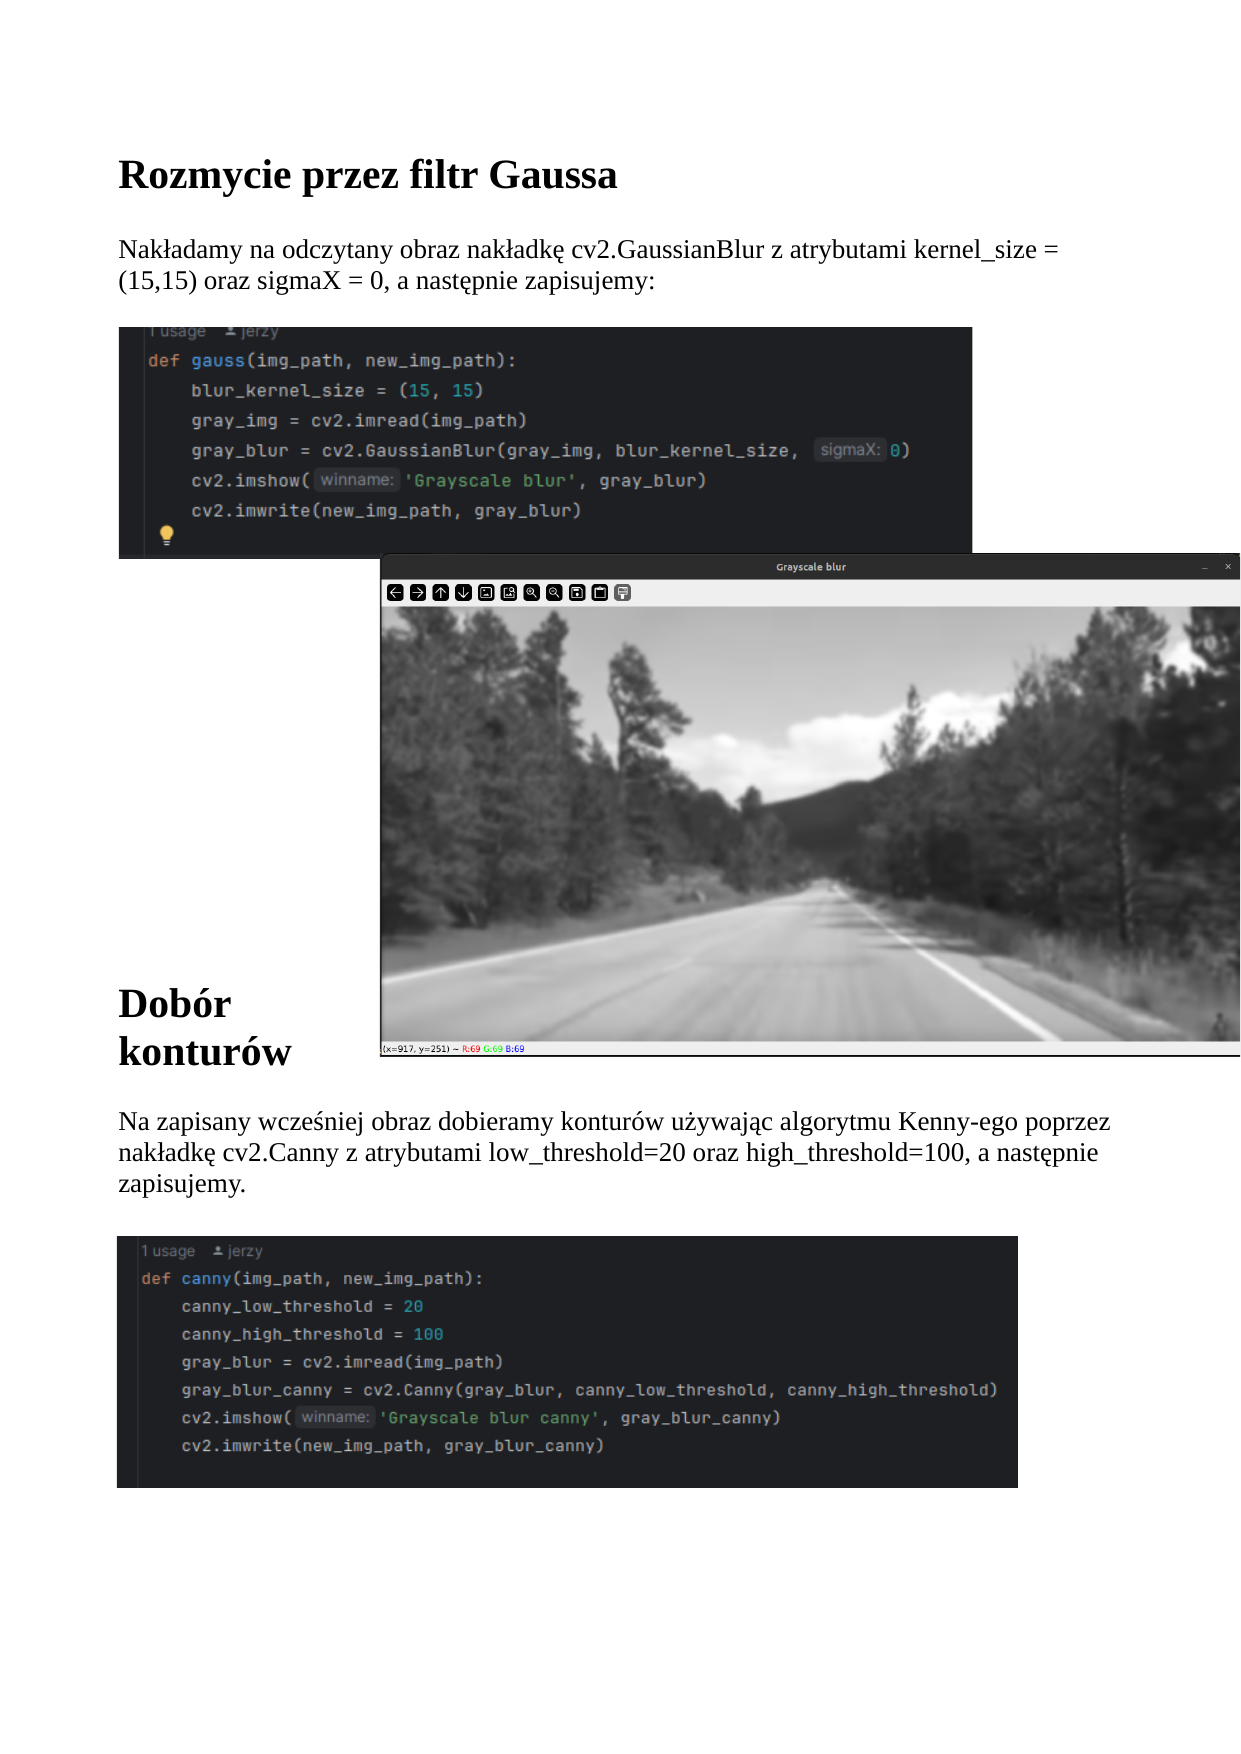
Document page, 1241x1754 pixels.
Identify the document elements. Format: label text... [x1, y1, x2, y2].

text Rozmycie przez filtr Gaussa [118, 149, 1122, 197]
picture [118, 327, 1241, 1057]
text Nakładamy na odczytany obraz nakładkę cv2.GaussianBlur z atrybutami kernel_size = (15,15) oraz sigmaX = 0, a następnie zapisujemy: [118, 233, 1122, 295]
text Dobór konturów [118, 978, 1122, 1074]
picture [116, 1236, 1018, 1488]
text Na zapisany wcześniej obraz dobieramy konturów używając algorytmu Kenny-ego poprzez nakładkę cv2.Canny z atrybutami low_threshold=20 oraz high_threshold=100, a następnie zapisujemy. [118, 1105, 1122, 1199]
